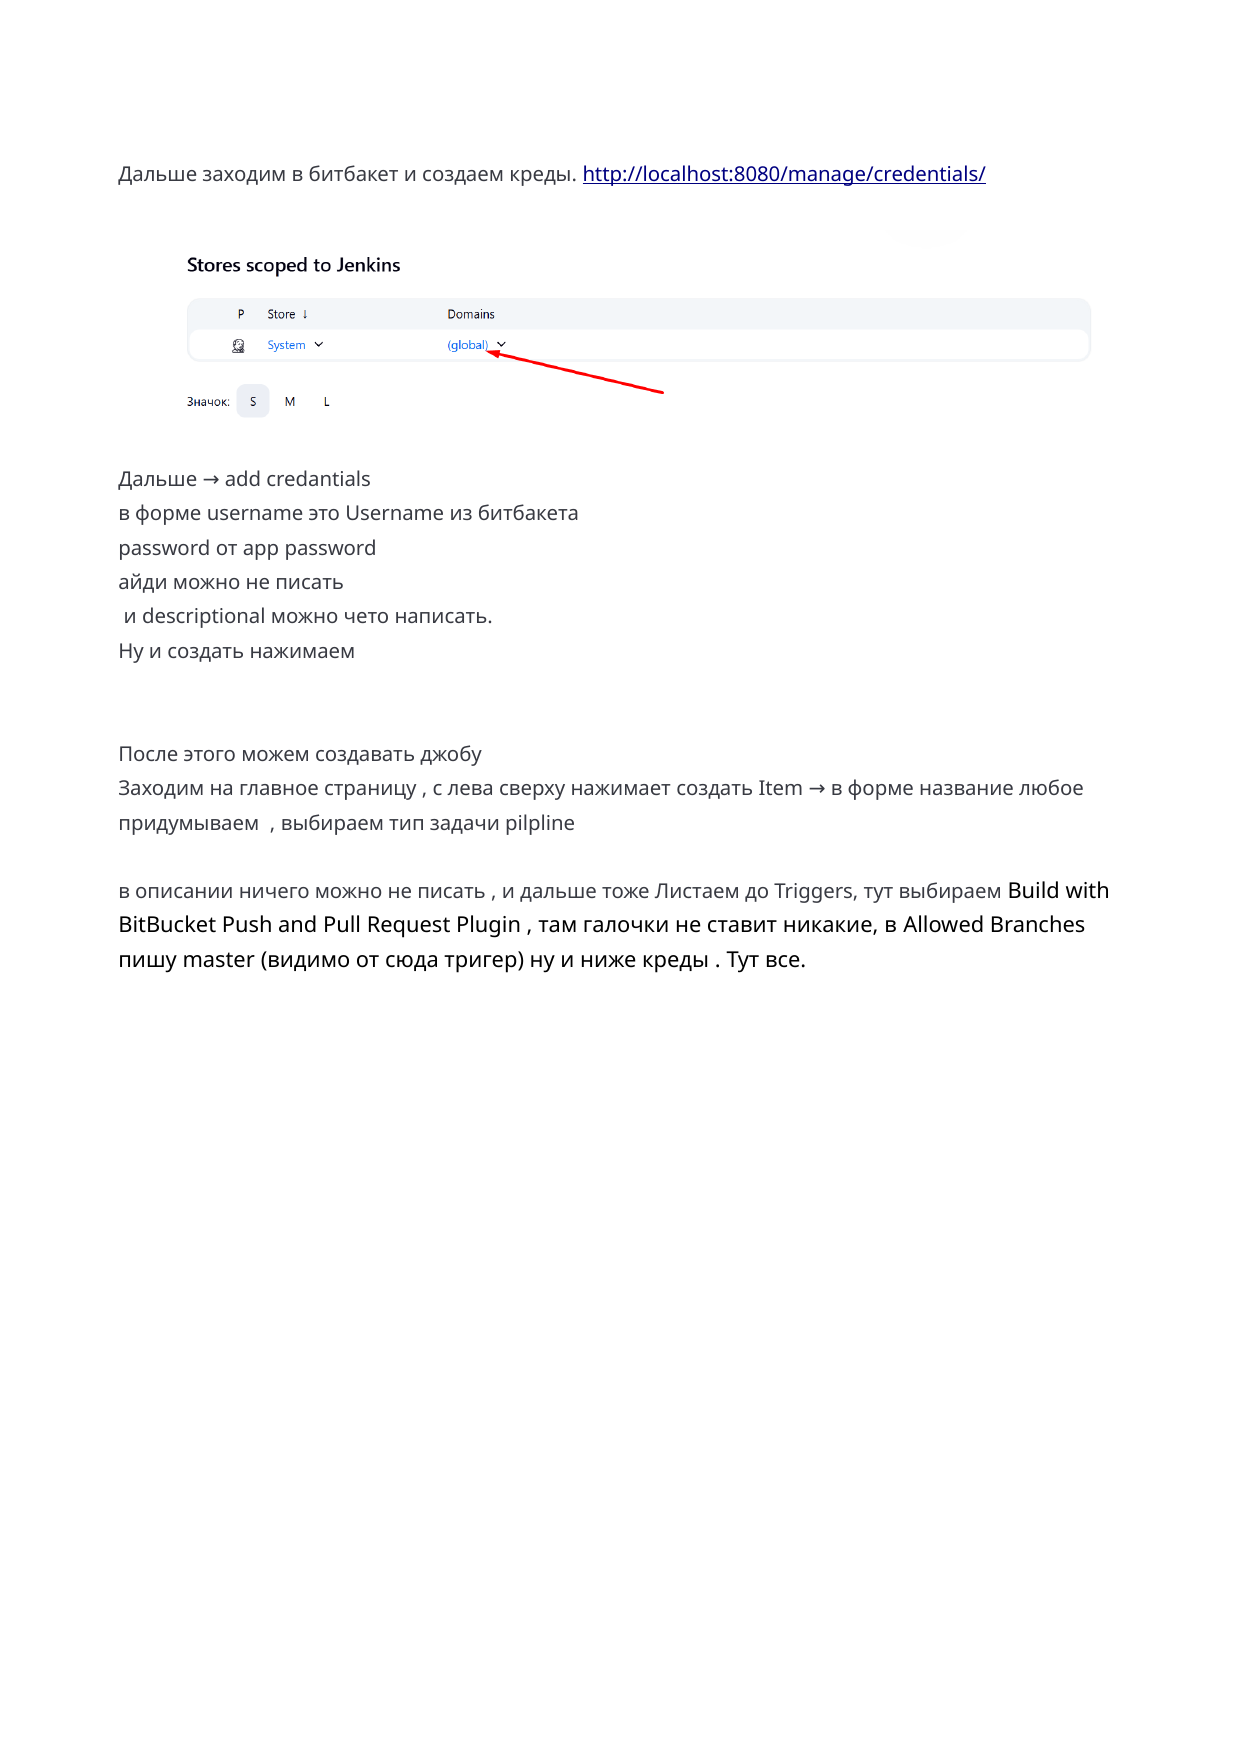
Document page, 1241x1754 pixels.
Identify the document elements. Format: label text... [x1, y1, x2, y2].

text Дальше → add credantials в форме username это Username из битбакета password от app password айди можно не писать и descriptional можно чето написать. Ну и создать нажимаем После этого можем создавать джобу Заходим на главное страницу , c лева сверху нажимает cоздать Item → в форме название любое придумываем , выбираем тип задачи pilpline в описании ничего можно не писать , и дальше тоже Листаем до Triggers, тут выбираем Build with BitBucket Push and Pull Request Plugin , там галочки не ставит никакие, в Allowed Branches пишу master (видимо от сюда тригер) ну и ниже креды . Тут все. [118, 221, 1122, 974]
text Дальше заходим в битбакет и создаем креды. http://localhost:8080/manage/credentials/ [118, 118, 1122, 221]
picture [121, 230, 1126, 465]
